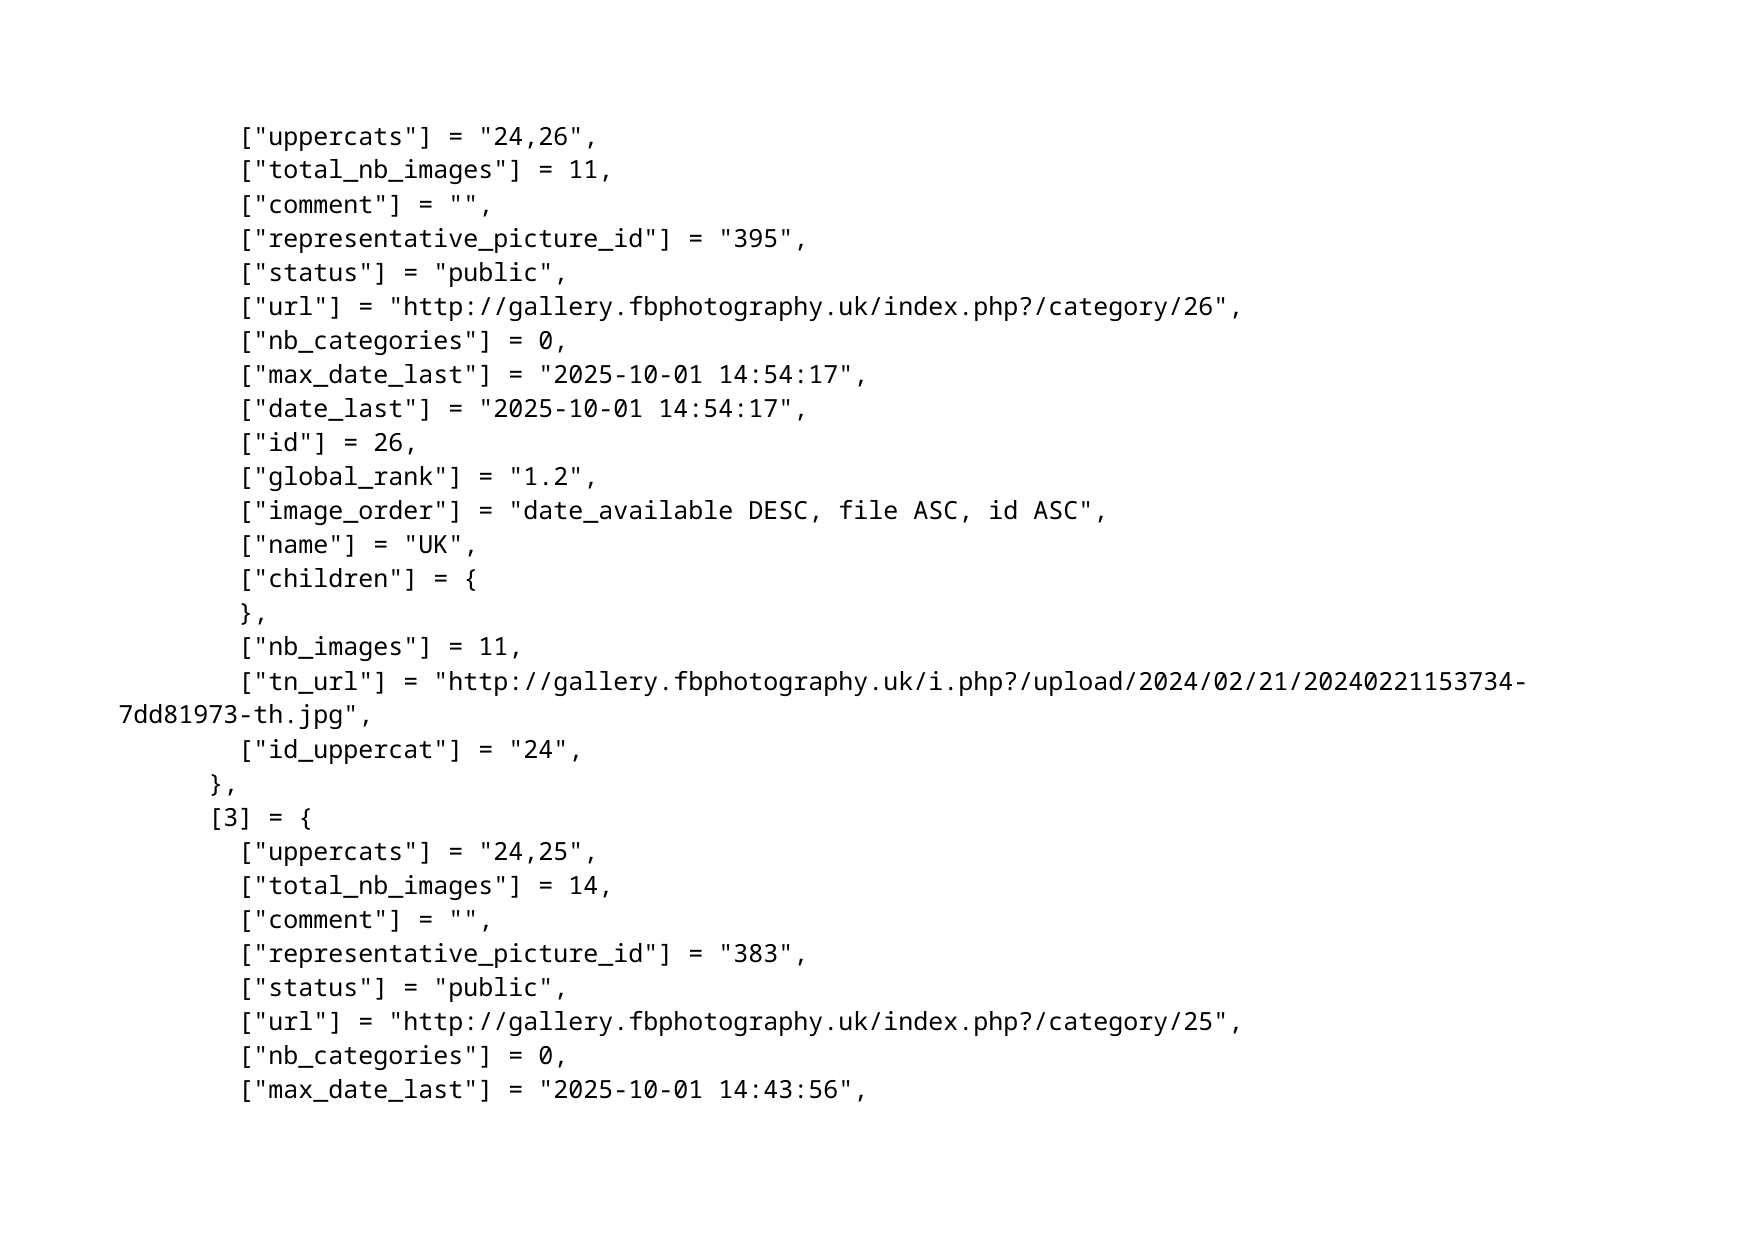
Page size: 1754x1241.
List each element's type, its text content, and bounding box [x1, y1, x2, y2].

text ["nb_categories"] = 0, [118, 1038, 1636, 1072]
text ["uppercats"] = "24,25", [118, 833, 1636, 867]
text ["nb_categories"] = 0, [118, 322, 1636, 357]
text [3] = { [118, 799, 1636, 833]
text ["children"] = { [118, 561, 1636, 595]
text ["max_date_last"] = "2025-10-01 14:43:56", [118, 1072, 1636, 1106]
text ["global_rank"] = "1.2", [118, 459, 1636, 493]
text ["representative_picture_id"] = "395", [118, 220, 1636, 254]
text ["total_nb_images"] = 14, [118, 867, 1636, 902]
text }, [118, 765, 1636, 799]
text ["name"] = "UK", [118, 527, 1636, 561]
text ["comment"] = "", [118, 902, 1636, 936]
text ["url"] = "http://gallery.fbphotography.uk/index.php?/category/25", [118, 1004, 1636, 1038]
text ["max_date_last"] = "2025-10-01 14:54:17", [118, 357, 1636, 391]
text }, [118, 595, 1636, 629]
text ["id_uppercat"] = "24", [118, 731, 1636, 765]
text ["image_order"] = "date_available DESC, file ASC, id ASC", [118, 493, 1636, 527]
text ["uppercats"] = "24,26", [118, 118, 1636, 152]
text ["tn_url"] = "http://gallery.fbphotography.uk/i.php?/upload/2024/02/21/20240221153734-7dd81973-th.jpg", [118, 663, 1636, 731]
text ["representative_picture_id"] = "383", [118, 936, 1636, 970]
text ["url"] = "http://gallery.fbphotography.uk/index.php?/category/26", [118, 288, 1636, 322]
text ["nb_images"] = 11, [118, 629, 1636, 663]
text ["id"] = 26, [118, 425, 1636, 459]
text ["status"] = "public", [118, 254, 1636, 288]
text ["total_nb_images"] = 11, [118, 152, 1636, 186]
text ["comment"] = "", [118, 186, 1636, 220]
text ["date_last"] = "2025-10-01 14:54:17", [118, 391, 1636, 425]
text ["status"] = "public", [118, 970, 1636, 1004]
